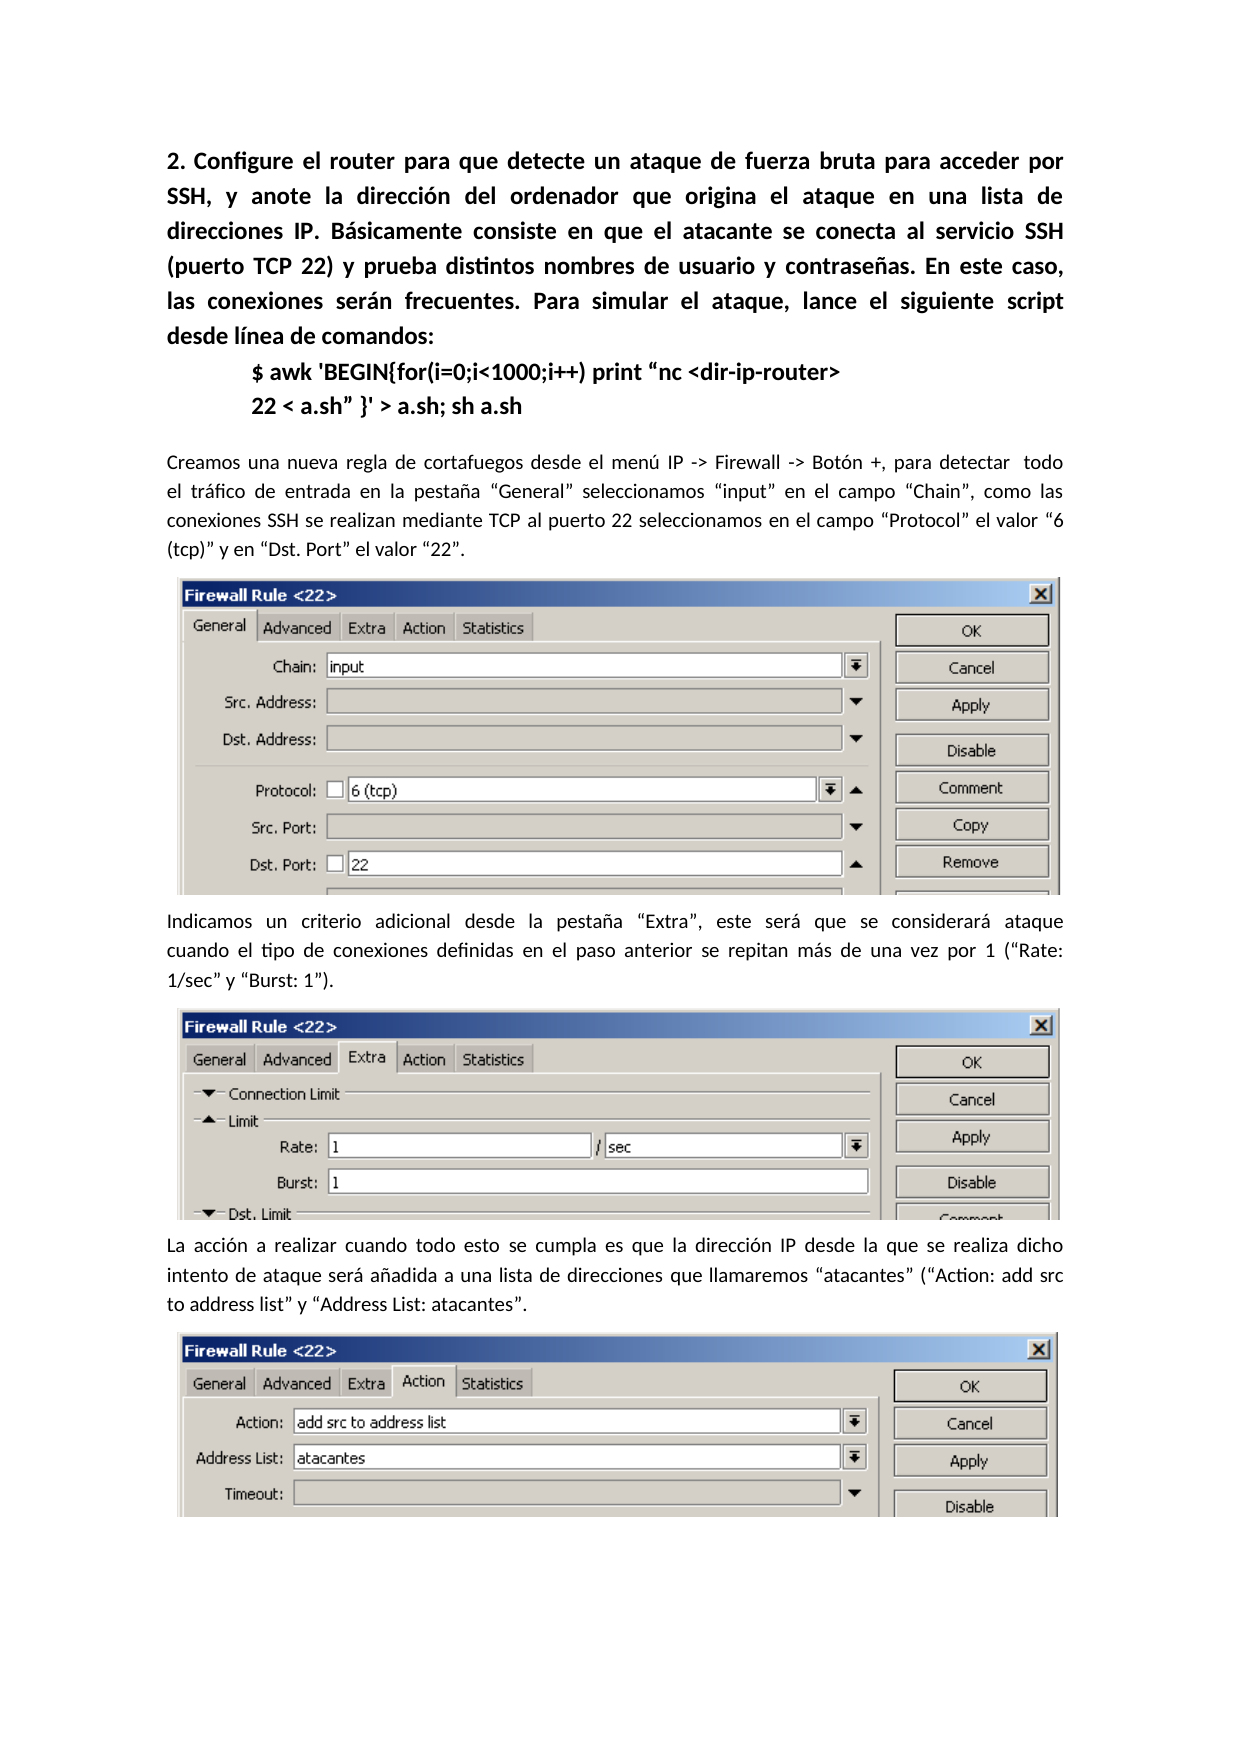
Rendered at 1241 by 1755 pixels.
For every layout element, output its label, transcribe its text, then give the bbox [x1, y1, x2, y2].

text Creamos una nueva regla de cortafuegos desde el menú IP -> Firewall -> Botón +, para detectar todo el tráfico de entrada en la pestaña “General” seleccionamos “input” en el campo “Chain”, como las conexiones SSH se realizan mediante TCP al puerto 22 seleccionamos en el campo “Protocol” el valor “6 (tcp)” y en “Dst. Port” el valor “22”. [167, 449, 1064, 562]
text La acción a realizar cuando todo esto se cumpla es que la dirección IP desde la que se realiza dicho intento de ataque será añadida a una lista de direcciones que llamaremos “atacantes” (“Action: add src to address list” y “Address List: atacantes”. [167, 1233, 1063, 1316]
text $ awk 'BEGIN{for(i=0;i<1000;i++) print “nc <dir-ip-router> 22 < a.sh” }' > a.sh; sh a.sh [251, 356, 861, 421]
list Configure el router para que detecte un ataque de fuerza bruta para acceder por SSH, y anote la dirección del ordenador que origina el ataque en una lista de direcciones IP. Básicamente consiste en que el atacante se conecta al servicio SSH (puerto TCP 22) y prueba distintos nombres de usuario y contraseñas. En este caso, las conexiones serán frecuentes. Para simular el ataque, lance el siguiente script desde línea de comandos: [167, 146, 1064, 351]
text Indicamos un criterio adicional desde la pestaña “Extra”, este será que se considerará ataque cuando el tipo de conexiones definidas en el paso anterior se repitan más de una vez por 1 (“Rate: 1/sec” y “Burst: 1”). [167, 908, 1064, 992]
